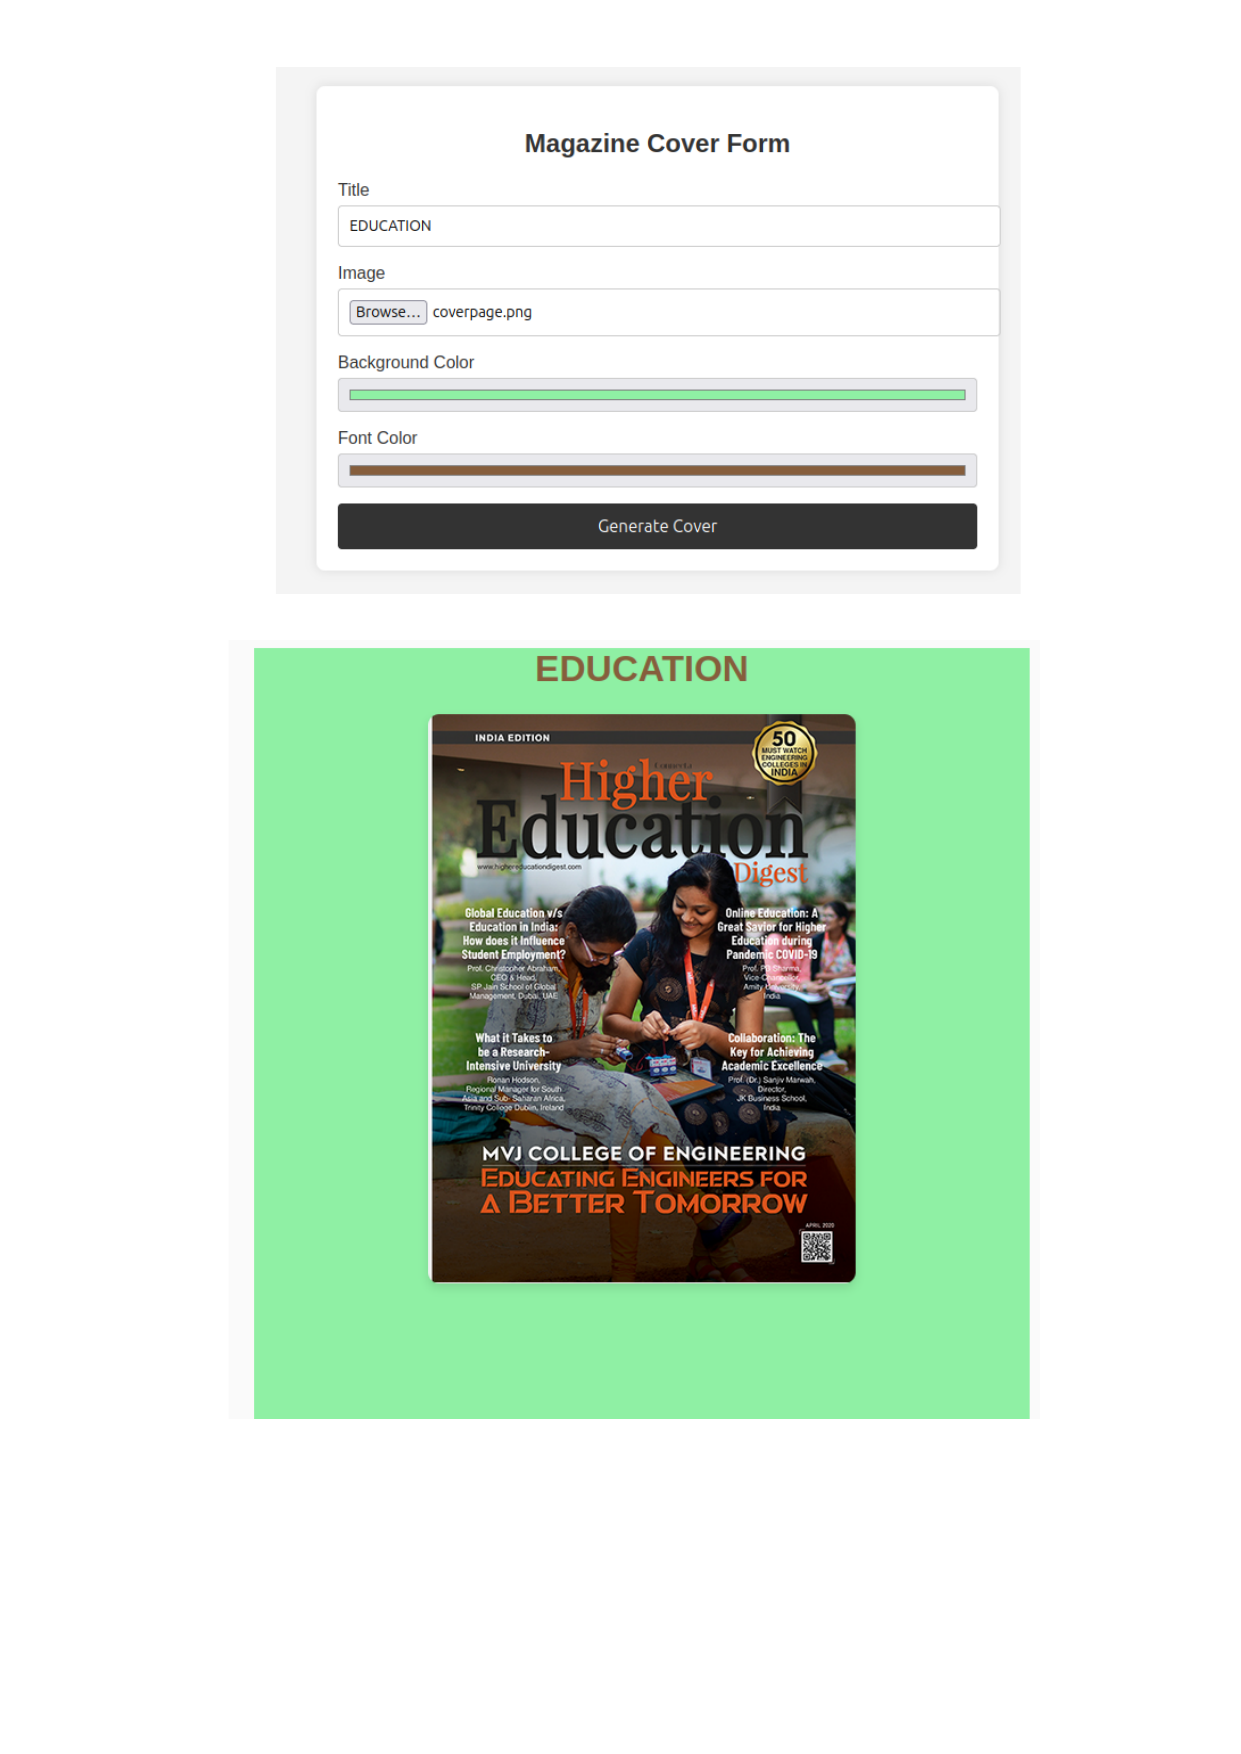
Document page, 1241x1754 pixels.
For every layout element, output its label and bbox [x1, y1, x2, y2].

picture [228, 640, 1040, 1419]
picture [275, 67, 1021, 594]
